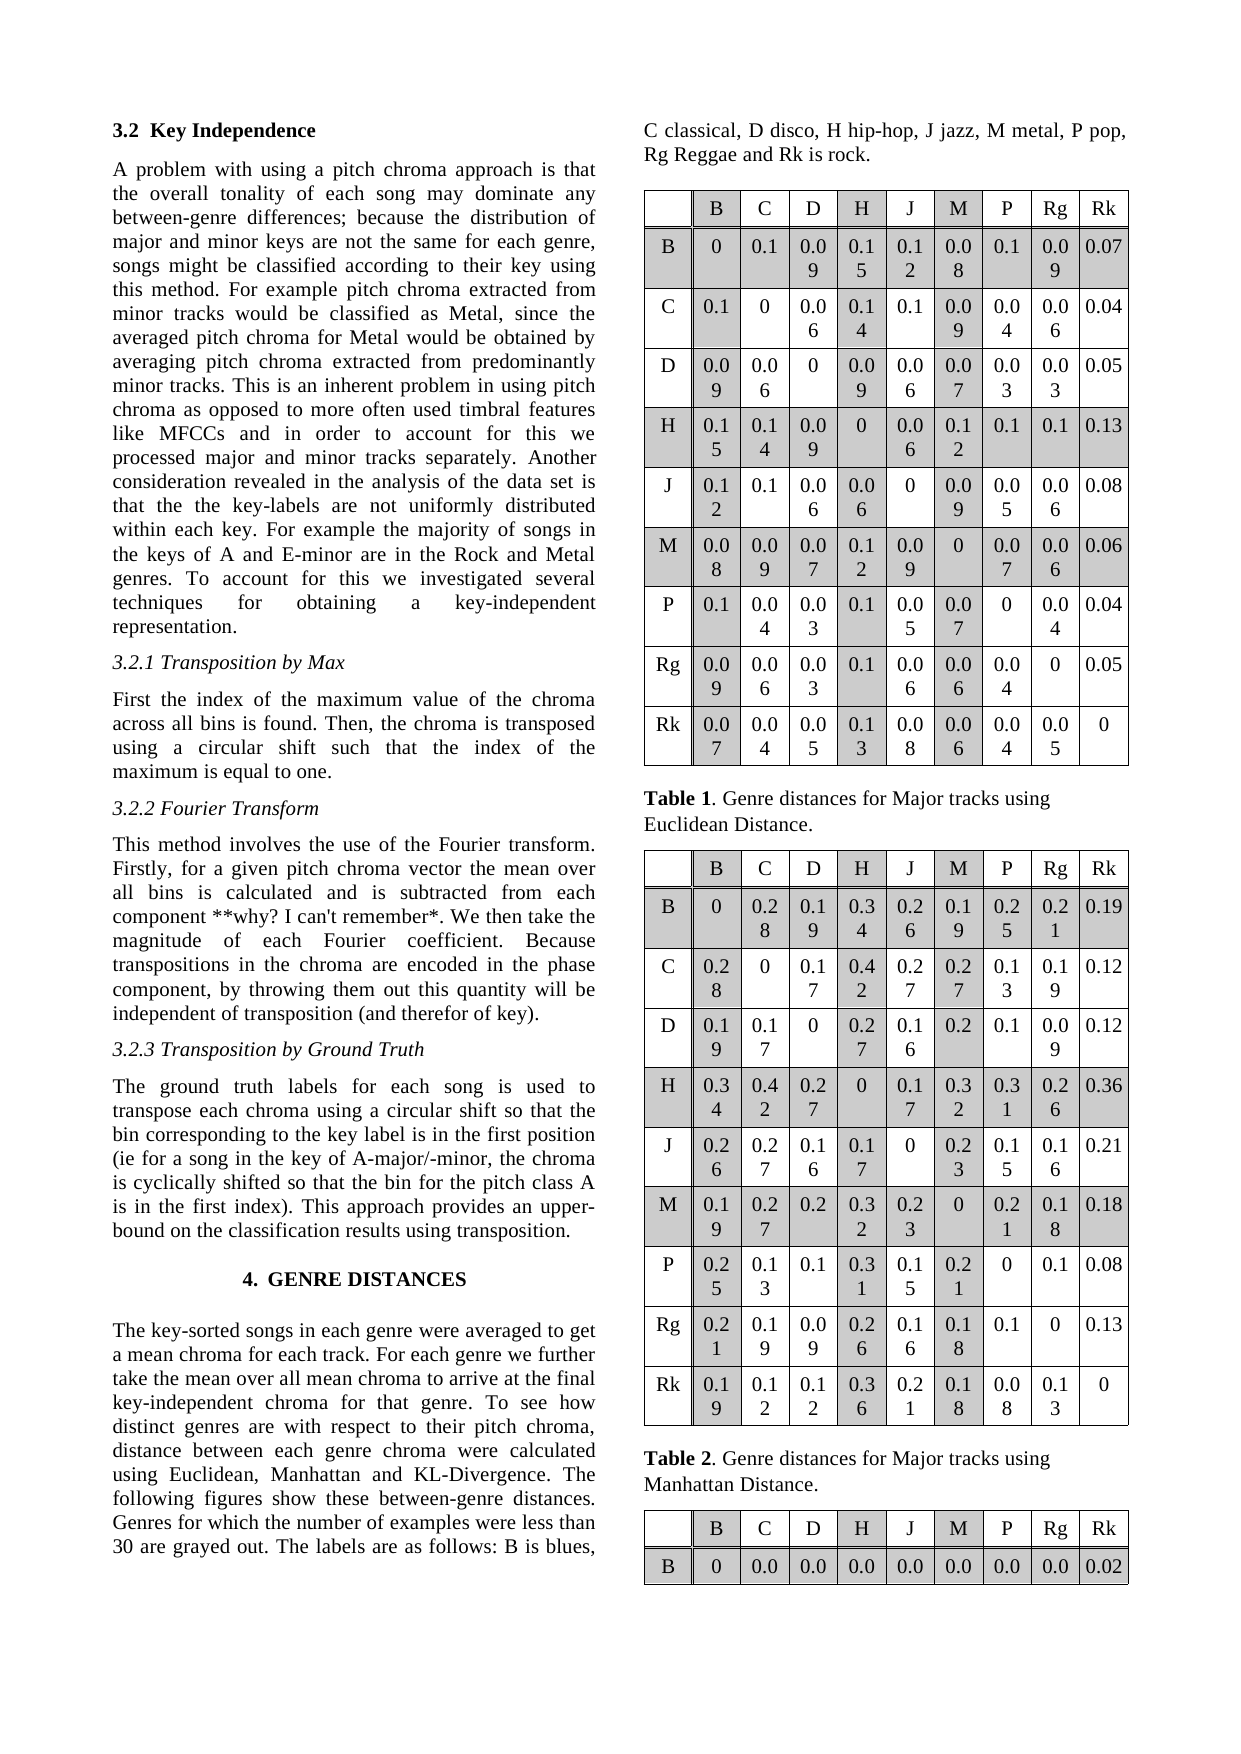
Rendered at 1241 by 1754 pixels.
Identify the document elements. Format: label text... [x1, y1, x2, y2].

table_cell 0.31 [984, 1068, 1031, 1127]
table_cell 0.23 [935, 1128, 983, 1186]
table_cell 0.15 [984, 1128, 1031, 1186]
table_cell 0.04 [1080, 587, 1128, 646]
table_cell 0.19 [1032, 949, 1079, 1007]
table_cell 0 [935, 528, 982, 586]
table_cell 0 [1032, 1307, 1079, 1366]
table_cell 0.1 [983, 229, 1031, 288]
table_cell 0.27 [742, 1187, 789, 1246]
text C classical, D disco, H hip-hop, J jazz, M metal, P pop, Rg Reggae and Rk is rock. [644, 118, 1128, 166]
table_cell Rg [645, 1307, 691, 1366]
table_cell 0.02 [1080, 1549, 1128, 1583]
table_cell 0.08 [1080, 1247, 1128, 1306]
table_cell 0.42 [742, 1068, 789, 1127]
table_cell 0.19 [694, 1009, 741, 1067]
table_cell 0.06 [741, 349, 789, 407]
table_cell 0.06 [838, 468, 886, 527]
table_cell 0.19 [1080, 889, 1128, 948]
table_cell D [645, 349, 691, 407]
table_cell 0.18 [1032, 1187, 1079, 1246]
table_cell 0.06 [887, 408, 934, 467]
table_cell 0.12 [1080, 1009, 1128, 1067]
table_cell 0.12 [742, 1367, 789, 1425]
table_cell 0.13 [984, 949, 1031, 1007]
table_cell C [645, 949, 691, 1007]
table_cell 0.09 [935, 289, 982, 347]
table_cell 0.17 [742, 1009, 789, 1067]
table_cell P [645, 1247, 691, 1306]
table_cell 0.09 [790, 1307, 837, 1366]
table_header Rk [1080, 851, 1128, 886]
table_cell 0.09 [694, 647, 740, 706]
table_cell 0.04 [741, 587, 789, 646]
table_header M [935, 1511, 983, 1546]
table_cell 0.09 [694, 349, 740, 407]
table_cell 0.03 [983, 349, 1031, 407]
table_cell 0 [790, 1009, 837, 1067]
table_cell 0.18 [935, 1307, 983, 1366]
table_cell 0 [742, 949, 789, 1007]
text The key-sorted songs in each genre were averaged to get a mean chroma for each track. For each genre we further take the mean over all mean chroma to arrive at the final key-independent chroma for that genre. To see how distinct genres are with respect to their pitch chroma, distance between each genre chroma were calculated using Euclidean, Manhattan and KL-Divergence. The following figures show these between-genre distances. Genres for which the number of examples were less than 30 are grayed out. The labels are as follows: B is blues, [112, 1318, 596, 1558]
table_cell 0.16 [790, 1128, 837, 1186]
table_cell 0.1 [838, 647, 886, 706]
table_cell 0.05 [790, 707, 837, 765]
table_cell 0.04 [741, 707, 789, 765]
text The ground truth labels for each song is used to transpose each chroma using a circular shift so that the bin corresponding to the key label is in the first position (ie for a song in the key of A-major/-minor, the chroma is cyclically shifted so that the bin for the pitch class A is in the first index). This approach provides an upper-bound on the classification results using transposition. [112, 1073, 596, 1242]
table_cell 0.07 [694, 707, 740, 765]
table_cell 0.1 [741, 468, 789, 527]
table_cell 0.21 [1032, 889, 1079, 948]
table_cell 0.21 [984, 1187, 1031, 1246]
table_cell 0.09 [935, 468, 982, 527]
table_cell 0.1 [983, 408, 1031, 467]
table_cell 0 [1080, 1367, 1128, 1425]
table_cell 0.07 [983, 528, 1031, 586]
table_cell 0.26 [1032, 1068, 1079, 1127]
table_cell P [645, 587, 691, 646]
table_cell 0.14 [838, 289, 886, 347]
table_cell 0.16 [887, 1009, 934, 1067]
table_cell 0.06 [935, 647, 982, 706]
table_cell D [645, 1009, 691, 1067]
table_cell 0.23 [887, 1187, 934, 1246]
table_cell 0 [838, 408, 886, 467]
table_cell 0.13 [1032, 1367, 1079, 1425]
table_cell 0.1 [790, 1247, 837, 1306]
subtitle Transposition by Ground Truth [112, 1037, 596, 1061]
table_header B [694, 191, 740, 226]
table_cell 0.08 [1080, 468, 1128, 527]
table_cell 0.07 [790, 528, 837, 586]
table_cell Rk [645, 1367, 691, 1425]
table_cell 0.05 [1080, 647, 1128, 706]
text First the index of the maximum value of the chroma across all bins is found. Then, the chroma is transposed using a circular shift such that the index of the maximum is equal to one. [112, 687, 596, 783]
table_header C [742, 851, 789, 886]
table_cell 0.1 [838, 587, 886, 646]
table_cell 0 [838, 1068, 886, 1127]
table_cell 0.09 [790, 408, 837, 467]
table_cell 0.1 [694, 587, 740, 646]
table_cell 0.14 [741, 408, 789, 467]
table_cell 0.03 [1032, 349, 1079, 407]
table_cell M [645, 528, 691, 586]
table_cell 0.25 [984, 889, 1031, 948]
text Table 1. Genre distances for Major tracks using Euclidean Distance. [644, 786, 1121, 836]
table_cell 0.0 [790, 1549, 837, 1583]
text A problem with using a pitch chroma approach is that the overall tonality of each song may dominate any between-genre differences; because the distribution of major and minor keys are not the same for each genre, songs might be classified according to their key using this method. For example pitch chroma extracted from minor tracks would be classified as Metal, since the averaged pitch chroma for Metal would be obtained by averaging pitch chroma extracted from predominantly minor tracks. This is an inherent problem in using pitch chroma as opposed to more often used timbral features like MFCCs and in order to account for this we processed major and minor tracks separately. Another consideration revealed in the analysis of the data set is that the the key-labels are not uniformly distributed within each key. For example the majority of songs in the keys of A and E-minor are in the Rock and Metal genres. To account for this we investigated several techniques for obtaining a key-independent representation. [112, 156, 596, 638]
table_cell 0 [790, 349, 837, 407]
table_cell 0.07 [1080, 229, 1128, 288]
table_cell Rg [645, 647, 691, 706]
table_cell 0.13 [742, 1247, 789, 1306]
table_cell 0.21 [935, 1247, 983, 1306]
table_cell B [645, 229, 691, 288]
table_cell 0 [887, 468, 934, 527]
table_cell 0.0 [1032, 1549, 1079, 1583]
table_header P [983, 191, 1031, 226]
text Table 2. Genre distances for Major tracks using Manhattan Distance. [644, 1446, 1121, 1496]
table_cell 0.06 [1032, 528, 1079, 586]
table_cell 0.05 [887, 587, 934, 646]
table_cell 0.19 [742, 1307, 789, 1366]
table_cell 0.28 [742, 889, 789, 948]
table_cell 0.06 [1080, 528, 1128, 586]
table_cell 0.17 [887, 1068, 934, 1127]
table_cell B [645, 1549, 691, 1583]
table_header J [887, 191, 934, 226]
table_cell 0.27 [790, 1068, 837, 1127]
table_cell 0.1 [1032, 1247, 1079, 1306]
table_cell 0.12 [887, 229, 934, 288]
table_cell 0.18 [935, 1367, 983, 1425]
table_cell 0.12 [1080, 949, 1128, 1007]
table_cell 0.09 [741, 528, 789, 586]
table_header H [838, 191, 886, 226]
table_cell 0.21 [887, 1367, 934, 1425]
text This method involves the use of the Fourier transform. Firstly, for a given pitch chroma vector the mean over all bins is calculated and is subtracted from each component **why? I can't remember*. We then take the magnitude of each Fourier coefficient. Because transpositions in the chroma are encoded in the phase component, by throwing them out this quantity will be independent of transposition (and therefor of key). [112, 832, 596, 1024]
table_cell C [645, 289, 691, 347]
table_cell 0.26 [887, 889, 934, 948]
table_cell B [645, 889, 691, 948]
table_cell 0.19 [790, 889, 837, 948]
table_cell 0.12 [694, 468, 740, 527]
table_cell 0.28 [694, 949, 741, 1007]
table_cell 0.0 [984, 1549, 1031, 1583]
table_cell 0.15 [838, 229, 886, 288]
table_cell 0.0 [935, 1549, 983, 1583]
table_cell 0.27 [742, 1128, 789, 1186]
table_cell 0.09 [1032, 229, 1079, 288]
table_cell 0.36 [1080, 1068, 1128, 1127]
table_cell 0 [694, 229, 740, 288]
table_cell 0.13 [1080, 1307, 1128, 1366]
table_cell 0.34 [694, 1068, 741, 1127]
table_cell 0.06 [790, 289, 837, 347]
table_cell 0.08 [935, 229, 982, 288]
subtitle Fourier Transform [112, 795, 596, 819]
table_header H [838, 851, 886, 886]
table_cell 0.1 [694, 289, 740, 347]
table_cell 0.17 [790, 949, 837, 1007]
subtitle Transposition by Max [112, 650, 596, 674]
table_cell 0.04 [1080, 289, 1128, 347]
table_cell 0.32 [838, 1187, 886, 1246]
table_cell 0 [887, 1128, 934, 1186]
table_cell 0 [935, 1187, 983, 1246]
table_cell 0.2 [935, 1009, 983, 1067]
table_cell 0.16 [887, 1307, 934, 1366]
table_cell 0.15 [694, 408, 740, 467]
table_header B [694, 851, 741, 886]
table_cell 0.17 [838, 1128, 886, 1186]
table_cell 0 [1080, 707, 1128, 765]
table_cell 0.06 [887, 349, 934, 407]
table_cell 0.16 [1032, 1128, 1079, 1186]
table_header H [838, 1511, 886, 1546]
table_cell 0.09 [887, 528, 934, 586]
table_cell 0.06 [741, 647, 789, 706]
table_header D [790, 851, 837, 886]
table_cell H [645, 1068, 691, 1127]
table_cell 0.36 [838, 1367, 886, 1425]
table_cell 0.09 [838, 349, 886, 407]
table_header [645, 851, 691, 886]
table_header M [935, 191, 982, 226]
table_cell 0.03 [790, 587, 837, 646]
table_cell 0.0 [838, 1549, 886, 1583]
table_cell 0.06 [790, 468, 837, 527]
table_cell 0.12 [838, 528, 886, 586]
table_cell 0.06 [1032, 468, 1079, 527]
table_cell 0.04 [983, 707, 1031, 765]
table_cell 0.26 [694, 1128, 741, 1186]
table_cell 0.27 [887, 949, 934, 1007]
table_header D [790, 1511, 837, 1546]
table_cell 0.07 [935, 349, 982, 407]
table_cell 0.12 [935, 408, 982, 467]
table_cell 0.1 [887, 289, 934, 347]
table_cell 0.06 [1032, 289, 1079, 347]
table_cell 0 [1032, 647, 1079, 706]
table_cell 0.0 [887, 1549, 934, 1583]
table_cell 0.05 [983, 468, 1031, 527]
table_header J [887, 1511, 934, 1546]
table_cell 0.2 [790, 1187, 837, 1246]
table_cell 0.03 [790, 647, 837, 706]
table_cell 0.26 [838, 1307, 886, 1366]
table_cell 0.1 [1032, 408, 1079, 467]
table_header [645, 191, 691, 226]
table_cell 0.05 [1032, 707, 1079, 765]
table_header Rg [1032, 1511, 1079, 1546]
table_header M [935, 851, 983, 886]
table_cell 0.21 [694, 1307, 741, 1366]
table_cell 0.0 [741, 1549, 789, 1583]
table_cell 0.42 [838, 949, 886, 1007]
table_cell 0.04 [1032, 587, 1079, 646]
table_cell 0.09 [790, 229, 837, 288]
table_cell 0.05 [1080, 349, 1128, 407]
table_cell 0.08 [694, 528, 740, 586]
table_cell 0.31 [838, 1247, 886, 1306]
table_cell 0 [741, 289, 789, 347]
table_header Rk [1080, 191, 1128, 226]
table_header C [741, 1511, 789, 1546]
table_cell 0.32 [935, 1068, 983, 1127]
table_cell 0 [984, 1247, 1031, 1306]
table_cell 0.12 [790, 1367, 837, 1425]
table_cell 0.25 [694, 1247, 741, 1306]
table_cell J [645, 1128, 691, 1186]
table_cell Rk [645, 707, 691, 765]
table_header C [741, 191, 789, 226]
subtitle Key Independence [112, 118, 596, 142]
table_cell 0.27 [838, 1009, 886, 1067]
table_cell 0.06 [887, 647, 934, 706]
table_header B [694, 1511, 740, 1546]
table_cell 0.34 [838, 889, 886, 948]
table_cell 0 [983, 587, 1031, 646]
table_header D [790, 191, 837, 226]
table_header J [887, 851, 934, 886]
table_cell 0 [694, 889, 741, 948]
table_cell J [645, 468, 691, 527]
table_cell 0.13 [1080, 408, 1128, 467]
table_cell 0.08 [887, 707, 934, 765]
table_cell M [645, 1187, 691, 1246]
table_header [645, 1511, 691, 1546]
table_cell 0.19 [935, 889, 983, 948]
table_cell H [645, 408, 691, 467]
table_cell 0.27 [935, 949, 983, 1007]
table_cell 0.07 [935, 587, 982, 646]
table_cell 0.09 [1032, 1009, 1079, 1067]
table_cell 0.04 [983, 289, 1031, 347]
table_cell 0.13 [838, 707, 886, 765]
subtitle GENRE DISTANCES [112, 1267, 596, 1291]
table_header Rg [1032, 191, 1079, 226]
table_cell 0.1 [741, 229, 789, 288]
table_cell 0 [694, 1549, 740, 1583]
table_cell 0.1 [984, 1009, 1031, 1067]
table_cell 0.19 [694, 1187, 741, 1246]
table_cell 0.1 [984, 1307, 1031, 1366]
table_header P [984, 1511, 1031, 1546]
table_header Rk [1080, 1511, 1128, 1546]
table_cell 0.21 [1080, 1128, 1128, 1186]
table_cell 0.19 [694, 1367, 741, 1425]
table_header P [984, 851, 1031, 886]
table_cell 0.18 [1080, 1187, 1128, 1246]
table_cell 0.04 [983, 647, 1031, 706]
table_cell 0.15 [887, 1247, 934, 1306]
table_cell 0.08 [984, 1367, 1031, 1425]
table_header Rg [1032, 851, 1079, 886]
table_cell 0.06 [935, 707, 982, 765]
